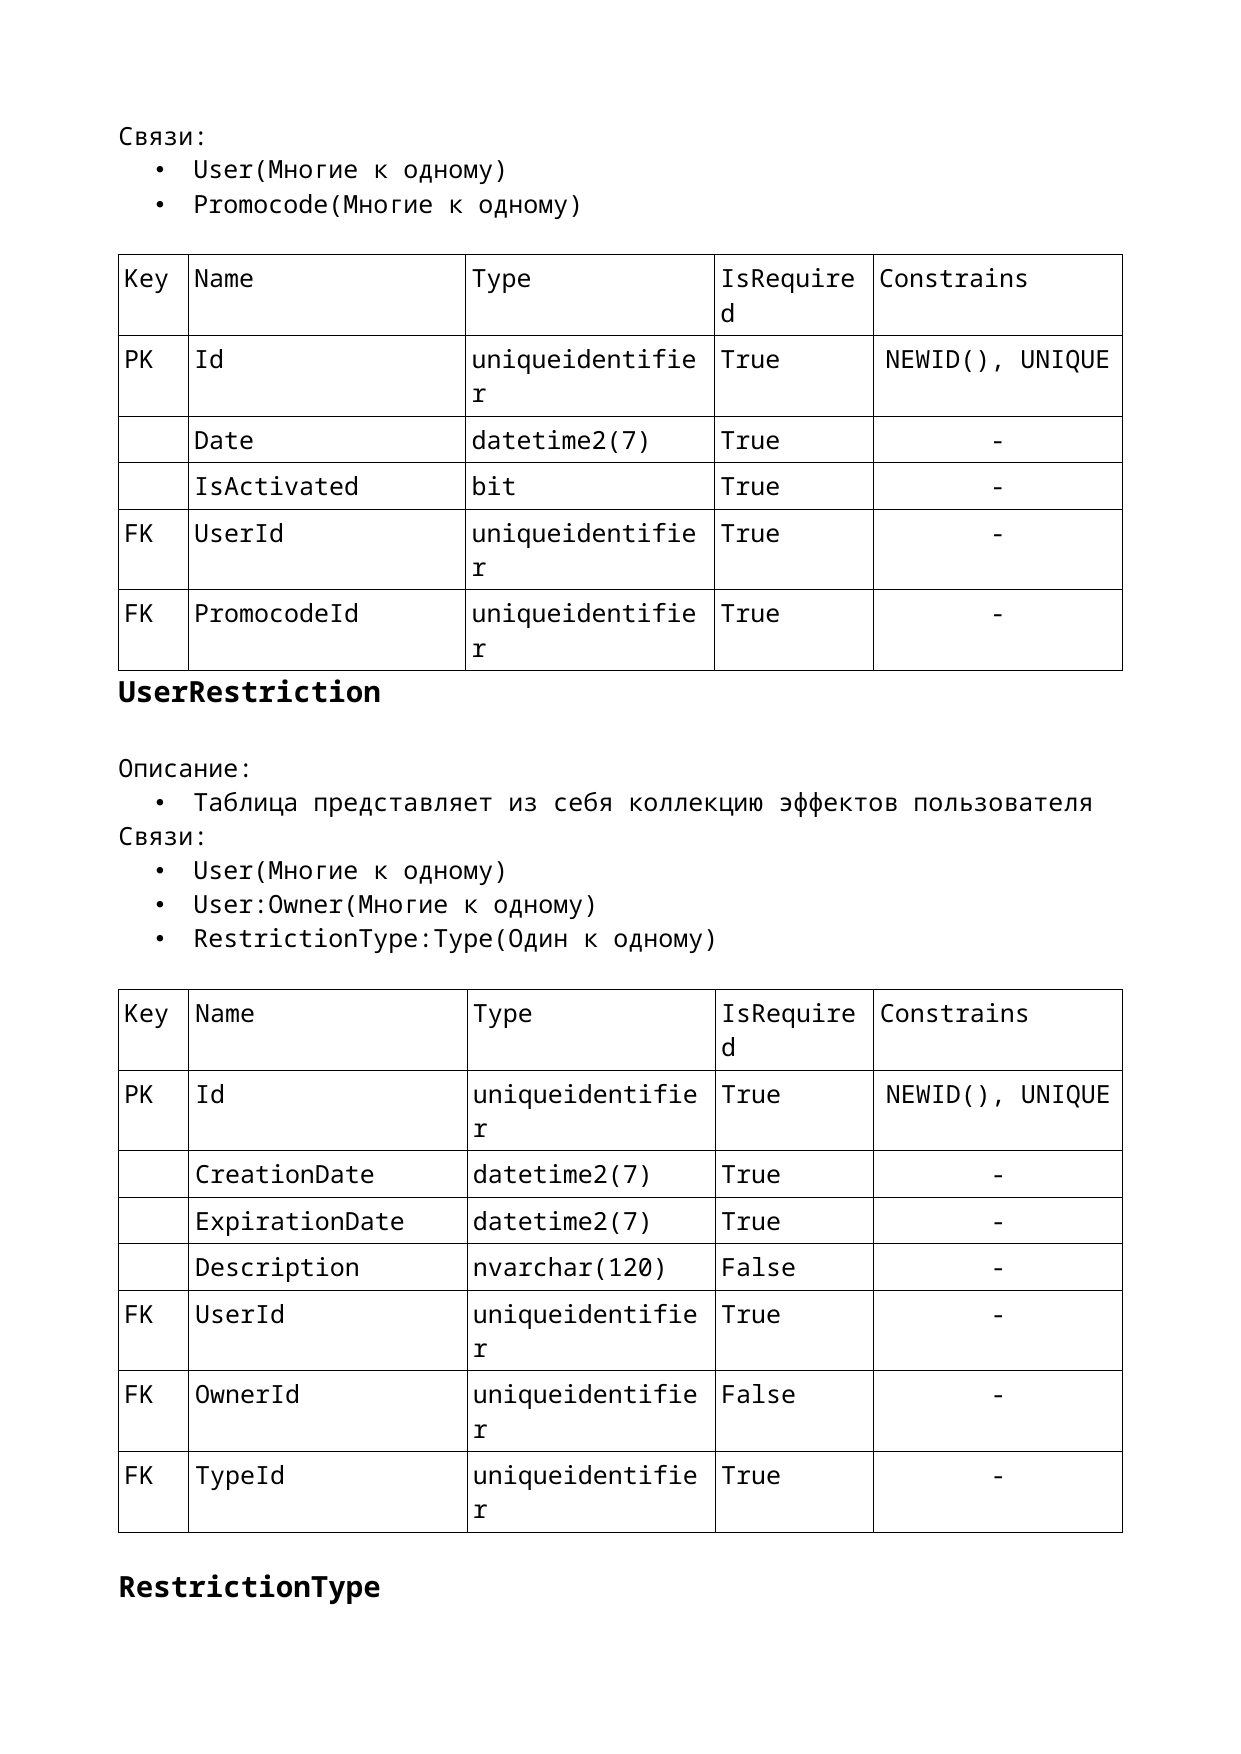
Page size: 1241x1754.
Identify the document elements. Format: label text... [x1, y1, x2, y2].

table_header Constrains [874, 990, 1122, 1069]
list Таблица представляет из себя коллекцию эффектов пользователя [156, 784, 1122, 818]
text UserRestriction [118, 671, 1122, 711]
table_cell nvarchar(120) [468, 1244, 715, 1290]
table_cell Id [189, 336, 465, 416]
table_cell - [874, 1244, 1122, 1290]
table_cell uniqueidentifier [468, 1291, 715, 1370]
text RestrictionType [118, 1567, 1122, 1606]
table_cell UserId [189, 510, 465, 589]
table_cell - [874, 1291, 1122, 1370]
table_header IsRequired [716, 990, 873, 1069]
table_cell [119, 1198, 188, 1243]
table_cell [119, 417, 188, 462]
table_header Key [119, 990, 188, 1069]
table_cell False [716, 1371, 873, 1451]
table_cell PromocodeId [189, 590, 465, 670]
table_header Type [466, 255, 714, 335]
table_cell datetime2(7) [466, 417, 714, 462]
table_cell datetime2(7) [468, 1151, 715, 1197]
text Описание: [118, 750, 1122, 784]
text Связи: [118, 118, 1122, 152]
table_header Key [119, 255, 188, 335]
table_cell bit [466, 463, 714, 509]
list User(Многие к одному) [156, 853, 1122, 887]
table_cell NEWID(), UNIQUE [874, 1071, 1122, 1150]
table_cell True [716, 1452, 873, 1532]
table_cell True [715, 336, 873, 416]
table_cell FK [119, 590, 188, 670]
table_cell True [715, 590, 873, 670]
list User(Многие к одному) [156, 152, 1122, 186]
table_header Name [189, 990, 467, 1069]
table_cell uniqueidentifier [466, 336, 714, 416]
table_cell uniqueidentifier [468, 1071, 715, 1150]
table_cell UserId [189, 1291, 467, 1370]
table_cell - [874, 1371, 1122, 1451]
table_cell [119, 1244, 188, 1290]
table_cell ExpirationDate [189, 1198, 467, 1243]
table_cell PK [119, 1071, 188, 1150]
table_cell Date [189, 417, 465, 462]
table_cell - [874, 463, 1122, 509]
table_cell - [874, 1198, 1122, 1243]
table_cell - [874, 417, 1122, 462]
table_cell PK [119, 336, 188, 416]
table_header IsRequired [715, 255, 873, 335]
table_cell - [874, 590, 1122, 670]
table_cell True [715, 463, 873, 509]
text Связи: [118, 818, 1122, 853]
table_cell OwnerId [189, 1371, 467, 1451]
list RestrictionType:Type(Один к одному) [156, 921, 1122, 955]
table_header Type [468, 990, 715, 1069]
table_cell uniqueidentifier [468, 1371, 715, 1451]
table_header Constrains [874, 255, 1122, 335]
table_cell NEWID(), UNIQUE [874, 336, 1122, 416]
table_cell IsActivated [189, 463, 465, 509]
table_cell True [716, 1151, 873, 1197]
table_cell [119, 463, 188, 509]
table_cell datetime2(7) [468, 1198, 715, 1243]
table_header Name [189, 255, 465, 335]
table_cell - [874, 1452, 1122, 1532]
table_cell Description [189, 1244, 467, 1290]
table_cell False [716, 1244, 873, 1290]
table_cell TypeId [189, 1452, 467, 1532]
table_cell uniqueidentifier [468, 1452, 715, 1532]
list Promocode(Многие к одному) [156, 186, 1122, 220]
table_cell True [715, 417, 873, 462]
table_cell uniqueidentifier [466, 590, 714, 670]
table_cell FK [119, 1291, 188, 1370]
table_cell CreationDate [189, 1151, 467, 1197]
table_cell True [716, 1071, 873, 1150]
table_cell FK [119, 1452, 188, 1532]
table_cell uniqueidentifier [466, 510, 714, 589]
table_cell FK [119, 510, 188, 589]
list User:Owner(Многие к одному) [156, 887, 1122, 921]
table_cell - [874, 1151, 1122, 1197]
table_cell Id [189, 1071, 467, 1150]
table_cell FK [119, 1371, 188, 1451]
table_cell True [716, 1291, 873, 1370]
table_cell [119, 1151, 188, 1197]
table_cell True [715, 510, 873, 589]
table_cell True [716, 1198, 873, 1243]
table_cell - [874, 510, 1122, 589]
